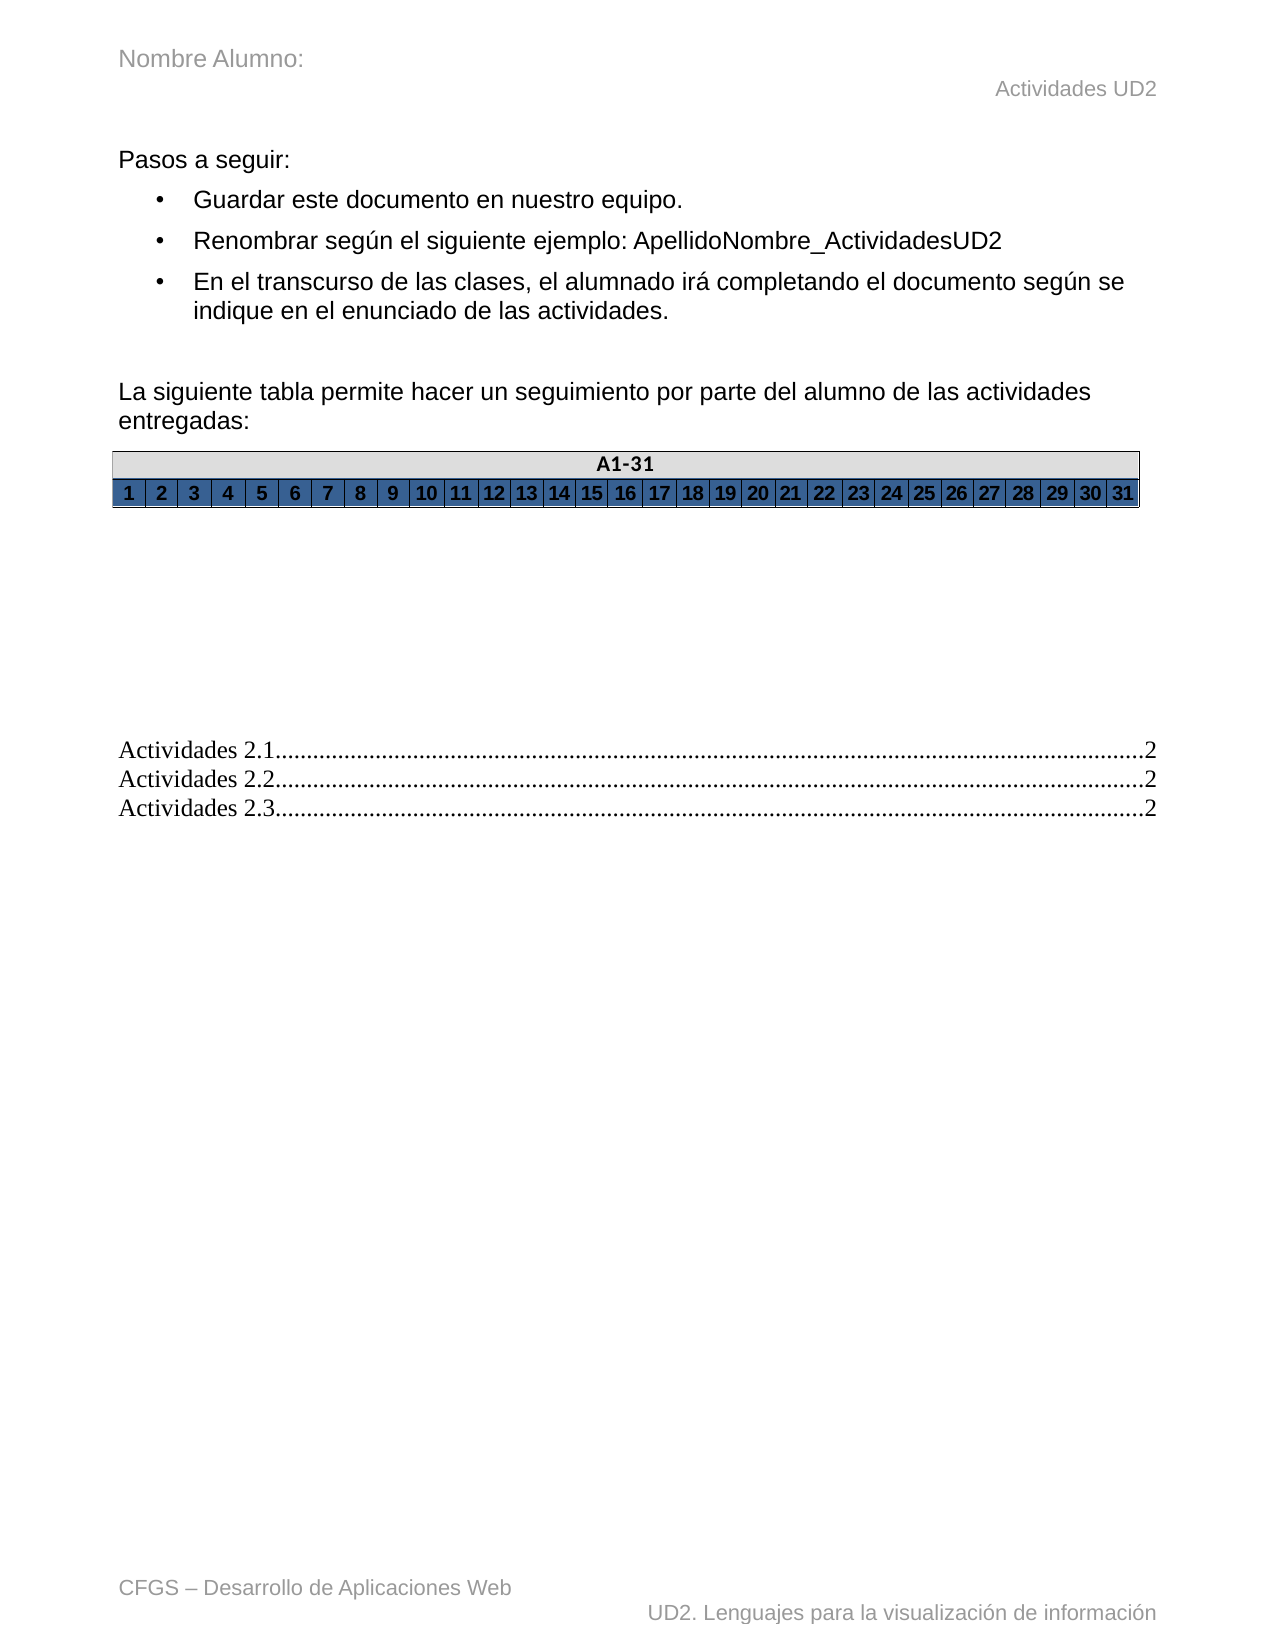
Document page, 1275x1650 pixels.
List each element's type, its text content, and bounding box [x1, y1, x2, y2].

list Renombrar según el siguiente ejemplo: ApellidoNombre_ActividadesUD2 [156, 226, 1157, 255]
text La siguiente tabla permite hacer un seguimiento por parte del alumno de las actividades entregadas: [118, 377, 1157, 434]
text Actividades 2.2 2 [118, 764, 1157, 793]
text Pasos a seguir: [118, 145, 1157, 174]
text Actividades 2.1 2 [118, 735, 1157, 764]
list En el transcurso de las clases, el alumnado irá completando el documento según se indique en el enunciado de las actividades. [156, 267, 1157, 324]
text Actividades 2.3 2 [118, 793, 1157, 822]
list Guardar este documento en nuestro equipo. [156, 186, 1157, 214]
